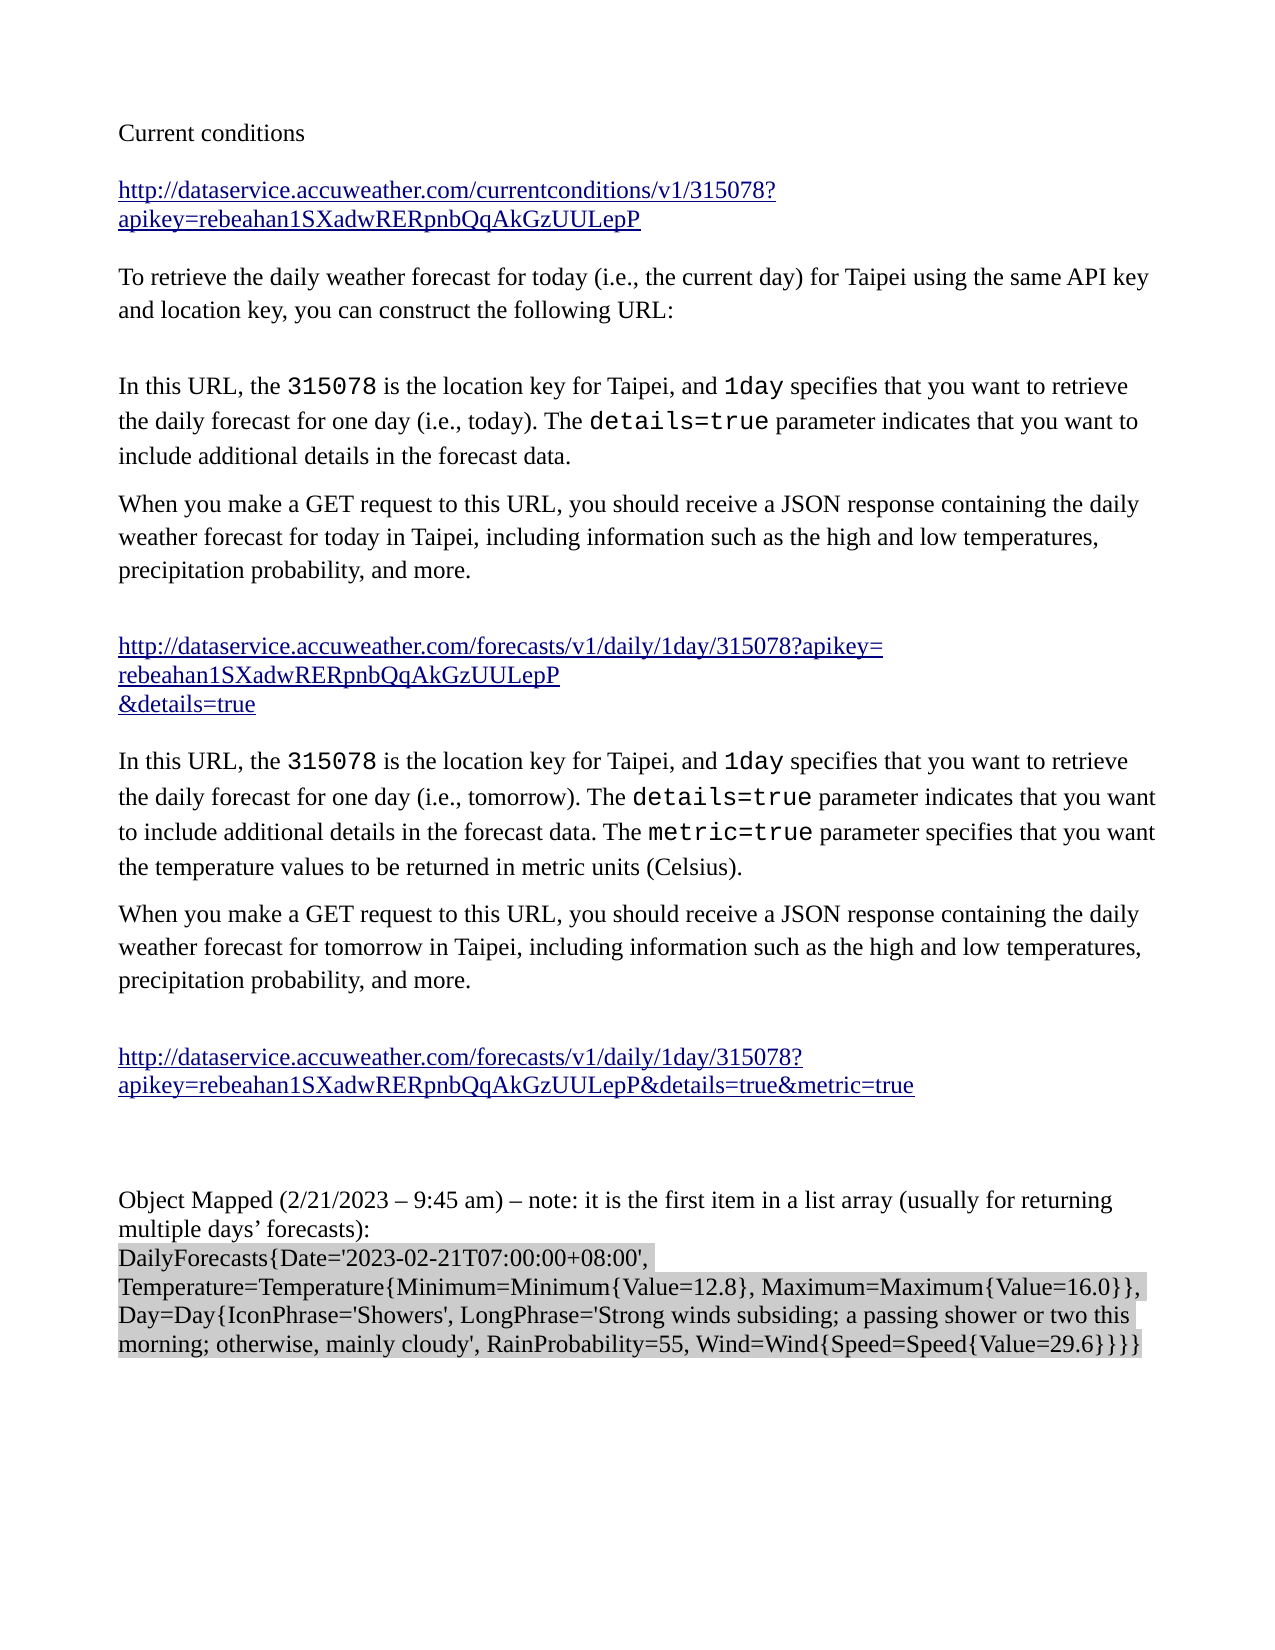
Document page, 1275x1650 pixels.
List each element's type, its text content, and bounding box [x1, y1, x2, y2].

text &details=true [118, 689, 1157, 718]
text When you make a GET request to this URL, you should receive a JSON response containing the daily weather forecast for today in Taipei, including information such as the high and low temperatures, precipitation probability, and more. [118, 489, 1157, 584]
text To retrieve the daily weather forecast for today (i.e., the current day) for Taipei using the same API key and location key, you can construct the following URL: [118, 262, 1157, 324]
text http://dataservice.accuweather.com/forecasts/v1/daily/1day/315078?apikey= [118, 631, 1157, 660]
text Current conditions [118, 118, 1157, 147]
text http://dataservice.accuweather.com/currentconditions/v1/315078?apikey=rebeahan1SXadwRERpnbQqAkGzUULepP [118, 176, 1157, 233]
text In this URL, the 315078 is the location key for Taipei, and 1day specifies that you want to retrieve the daily forecast for one day (i.e., today). The details=true parameter indicates that you want to include additional details in the forecast data. [118, 371, 1157, 470]
text http://dataservice.accuweather.com/forecasts/v1/daily/1day/315078?apikey=rebeahan1SXadwRERpnbQqAkGzUULepP&details=true&metric=true [118, 1042, 1157, 1099]
text In this URL, the 315078 is the location key for Taipei, and 1day specifies that you want to retrieve the daily forecast for one day (i.e., tomorrow). The details=true parameter indicates that you want to include additional details in the forecast data. The metric=true parameter specifies that you want the temperature values to be returned in metric units (Celsius). [118, 746, 1157, 881]
text When you make a GET request to this URL, you should receive a JSON response containing the daily weather forecast for tomorrow in Taipei, including information such as the high and low temperatures, precipitation probability, and more. [118, 899, 1157, 994]
text DailyForecasts{Date='2023-02-21T07:00:00+08:00', Temperature=Temperature{Minimum=Minimum{Value=12.8}, Maximum=Maximum{Value=16.0}}, Day=Day{IconPhrase='Showers', LongPhrase='Strong winds subsiding; a passing shower or two this morning; otherwise, mainly cloudy', RainProbability=55, Wind=Wind{Speed=Speed{Value=29.6}}}} [118, 1243, 1157, 1358]
text rebeahan1SXadwRERpnbQqAkGzUULepP [118, 660, 1157, 689]
text Object Mapped (2/21/2023 – 9:45 am) – note: it is the first item in a list array (usually for returning multiple days’ forecasts): [118, 1186, 1157, 1243]
